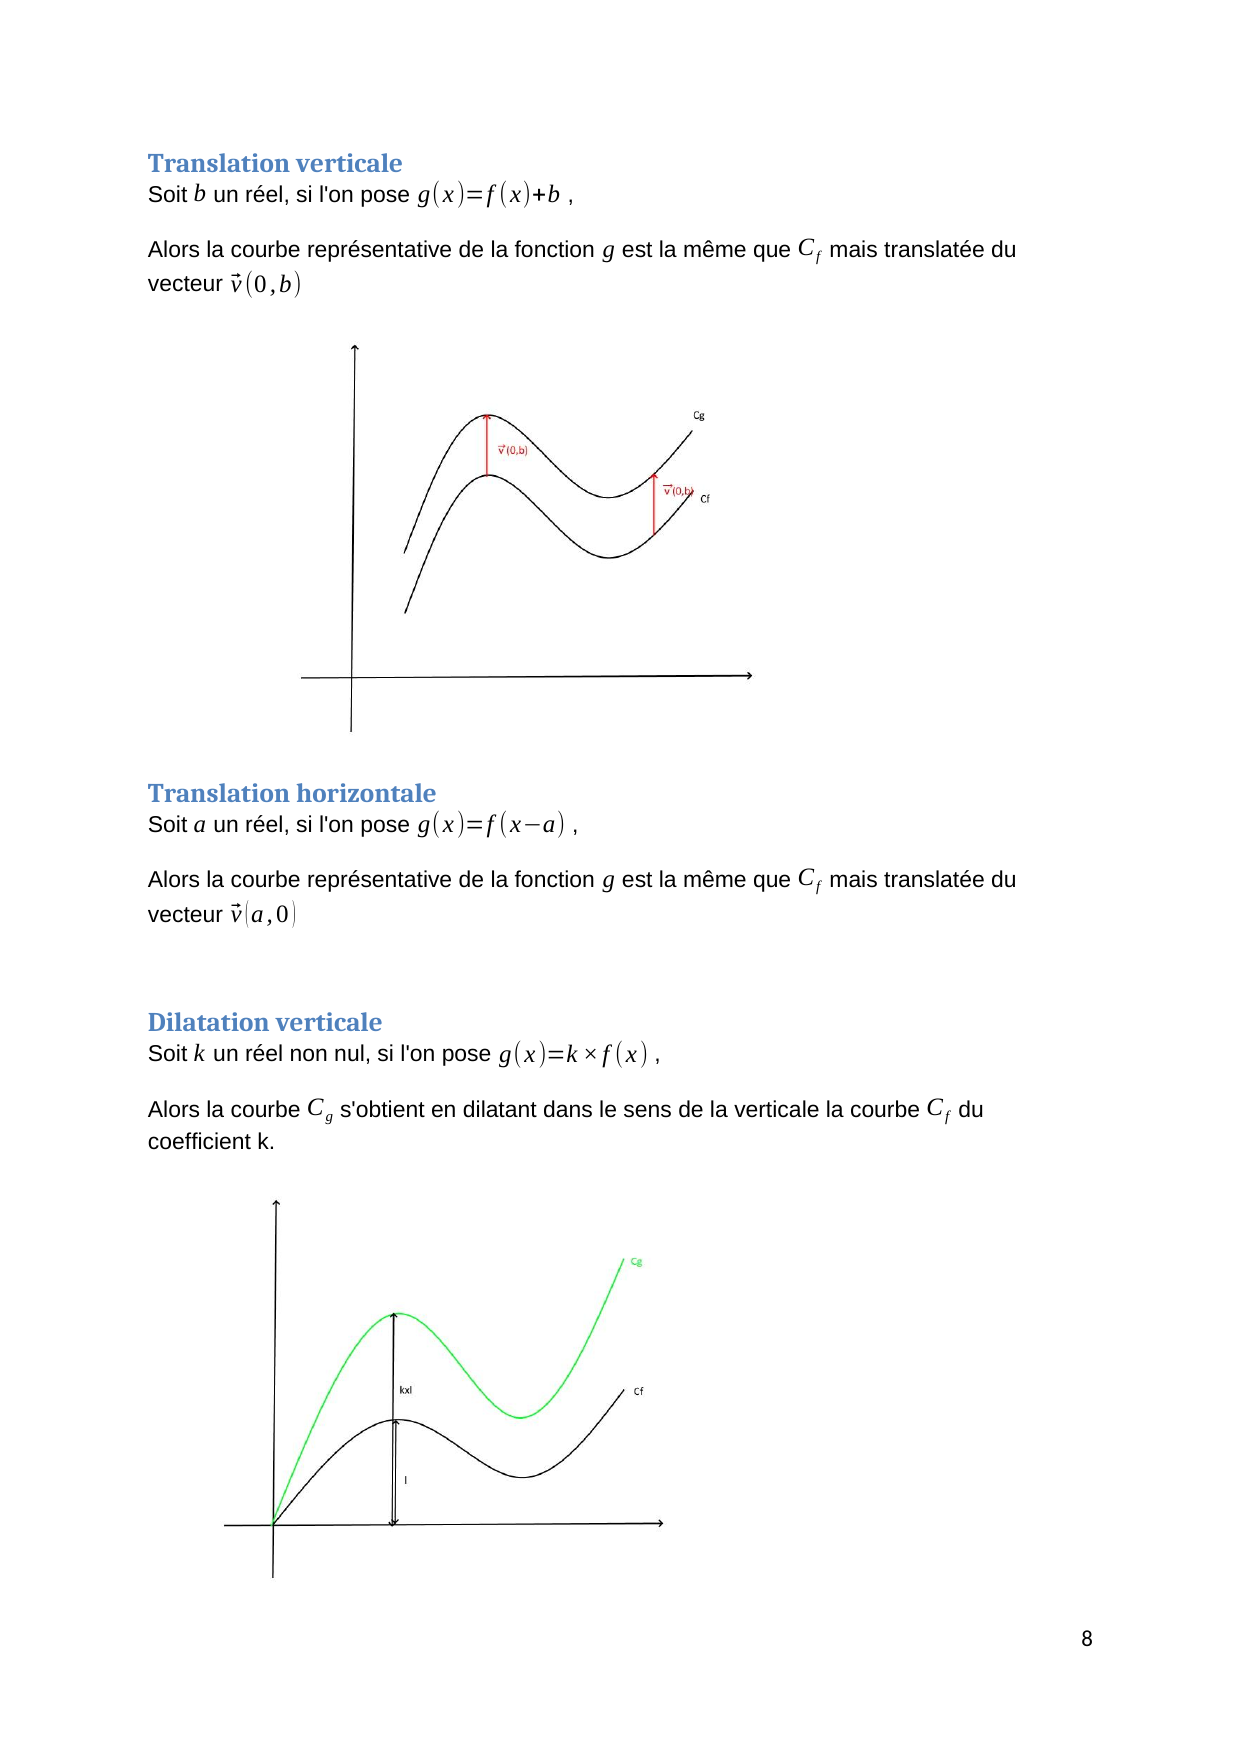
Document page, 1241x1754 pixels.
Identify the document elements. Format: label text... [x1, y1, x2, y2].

text Soit un réel non nul, si l'on pose , [148, 1038, 1093, 1068]
subtitle Translation verticale [148, 148, 1093, 179]
text Alors la courbe représentative de la fonction est la même que mais translatée du vecteur [148, 233, 1093, 299]
subtitle Translation horizontale [148, 778, 1093, 809]
subtitle Dilatation verticale [148, 1007, 1093, 1038]
picture [147, 1179, 706, 1599]
text Soit un réel, si l'on pose , [148, 809, 1093, 839]
text Alors la courbe représentative de la fonction est la même que mais translatée du vecteur [148, 864, 1093, 929]
picture [222, 323, 795, 753]
text Alors la courbe s'obtient en dilatant dans le sens de la verticale la courbe du coefficient k. [148, 1093, 1093, 1155]
text Soit un réel, si l'on pose , [148, 179, 1093, 209]
